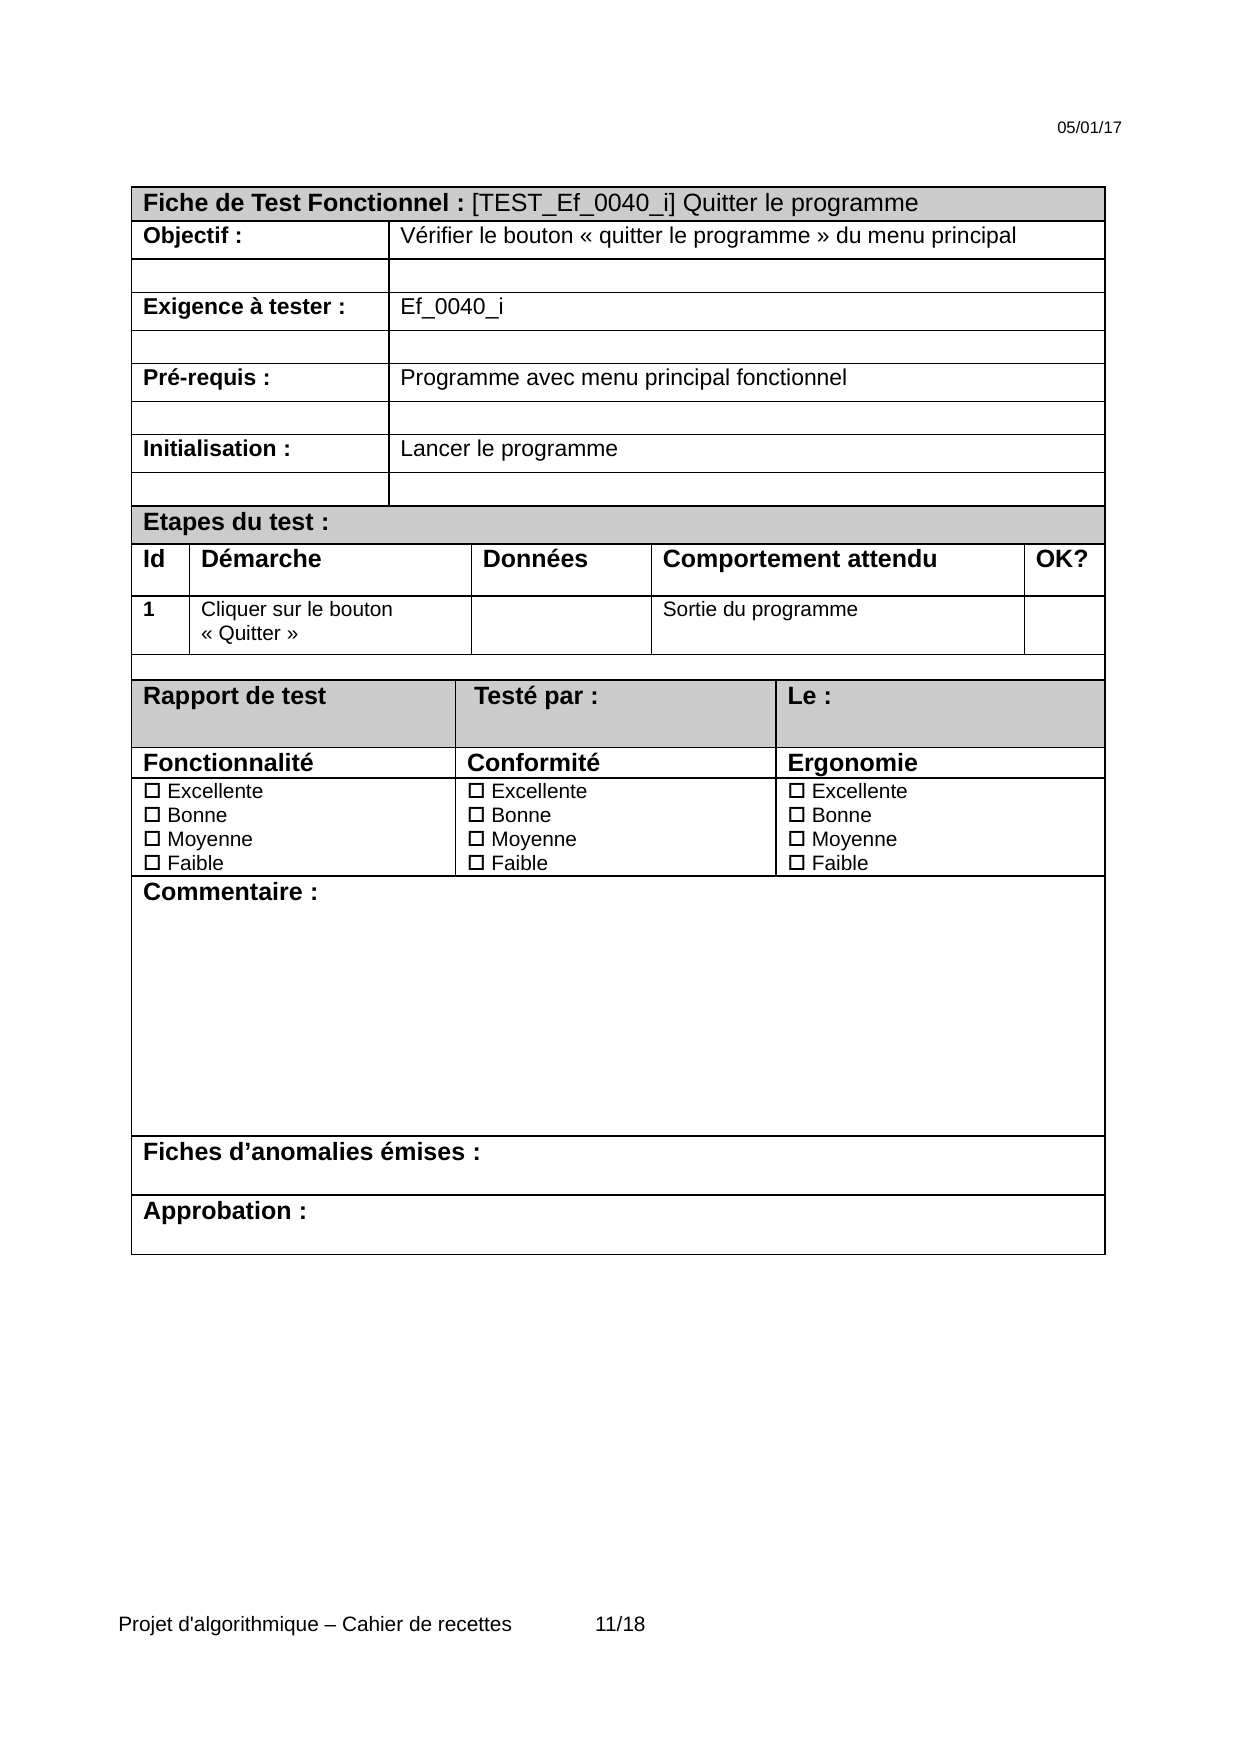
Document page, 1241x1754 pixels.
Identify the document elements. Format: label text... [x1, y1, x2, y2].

table_cell Le : [777, 681, 1104, 747]
table_cell [390, 402, 1104, 434]
table_cell [132, 331, 388, 363]
table_header Fiche de Test Fonctionnel : [TEST_Ef_0040_i] Quitter le programme [132, 188, 1104, 220]
table_cell [1025, 597, 1104, 653]
table_cell □ Excellente □ Bonne □ Moyenne □ Faible [777, 779, 1104, 875]
table_cell Cliquer sur le bouton « Quitter » [190, 597, 471, 653]
table_cell Initialisation : [132, 435, 388, 472]
table_cell Pré-requis : [132, 364, 388, 401]
table_cell Approbation : [132, 1196, 1104, 1253]
table_cell Ef_0040_i [390, 293, 1104, 329]
table_cell Vérifier le bouton « quitter le programme » du menu principal [390, 222, 1104, 258]
table_cell Données [472, 545, 651, 595]
table_cell [132, 473, 388, 505]
table_cell [132, 260, 388, 291]
table_cell [390, 331, 1104, 363]
table_cell [390, 473, 1104, 505]
table_cell Testé par : [456, 681, 775, 747]
table_cell □ Excellente □ Bonne □ Moyenne □ Faible [132, 779, 455, 875]
table_cell [132, 655, 1104, 679]
table_cell Etapes du test : [132, 507, 1104, 543]
table_cell Ergonomie [777, 748, 1104, 777]
table_cell [390, 260, 1104, 291]
table_cell [132, 402, 388, 434]
table_cell Conformité [456, 748, 775, 777]
table_cell Fiches d’anomalies émises : [132, 1137, 1104, 1194]
table_cell Programme avec menu principal fonctionnel [390, 364, 1104, 401]
table_cell Commentaire : [132, 877, 1104, 1135]
table_cell Exigence à tester : [132, 293, 388, 329]
table_cell Sortie du programme [652, 597, 1024, 653]
table_cell □ Excellente □ Bonne □ Moyenne □ Faible [456, 779, 775, 875]
table_cell Fonctionnalité [132, 748, 455, 777]
table_cell Rapport de test [132, 681, 455, 747]
table_cell Lancer le programme [390, 435, 1104, 472]
table_cell Id [132, 545, 189, 595]
table_cell Démarche [190, 545, 471, 595]
table_cell Objectif : [132, 222, 388, 258]
table_cell 1 [132, 597, 189, 653]
table_cell [472, 597, 651, 653]
table_cell OK? [1025, 545, 1104, 595]
table_cell Comportement attendu [652, 545, 1024, 595]
